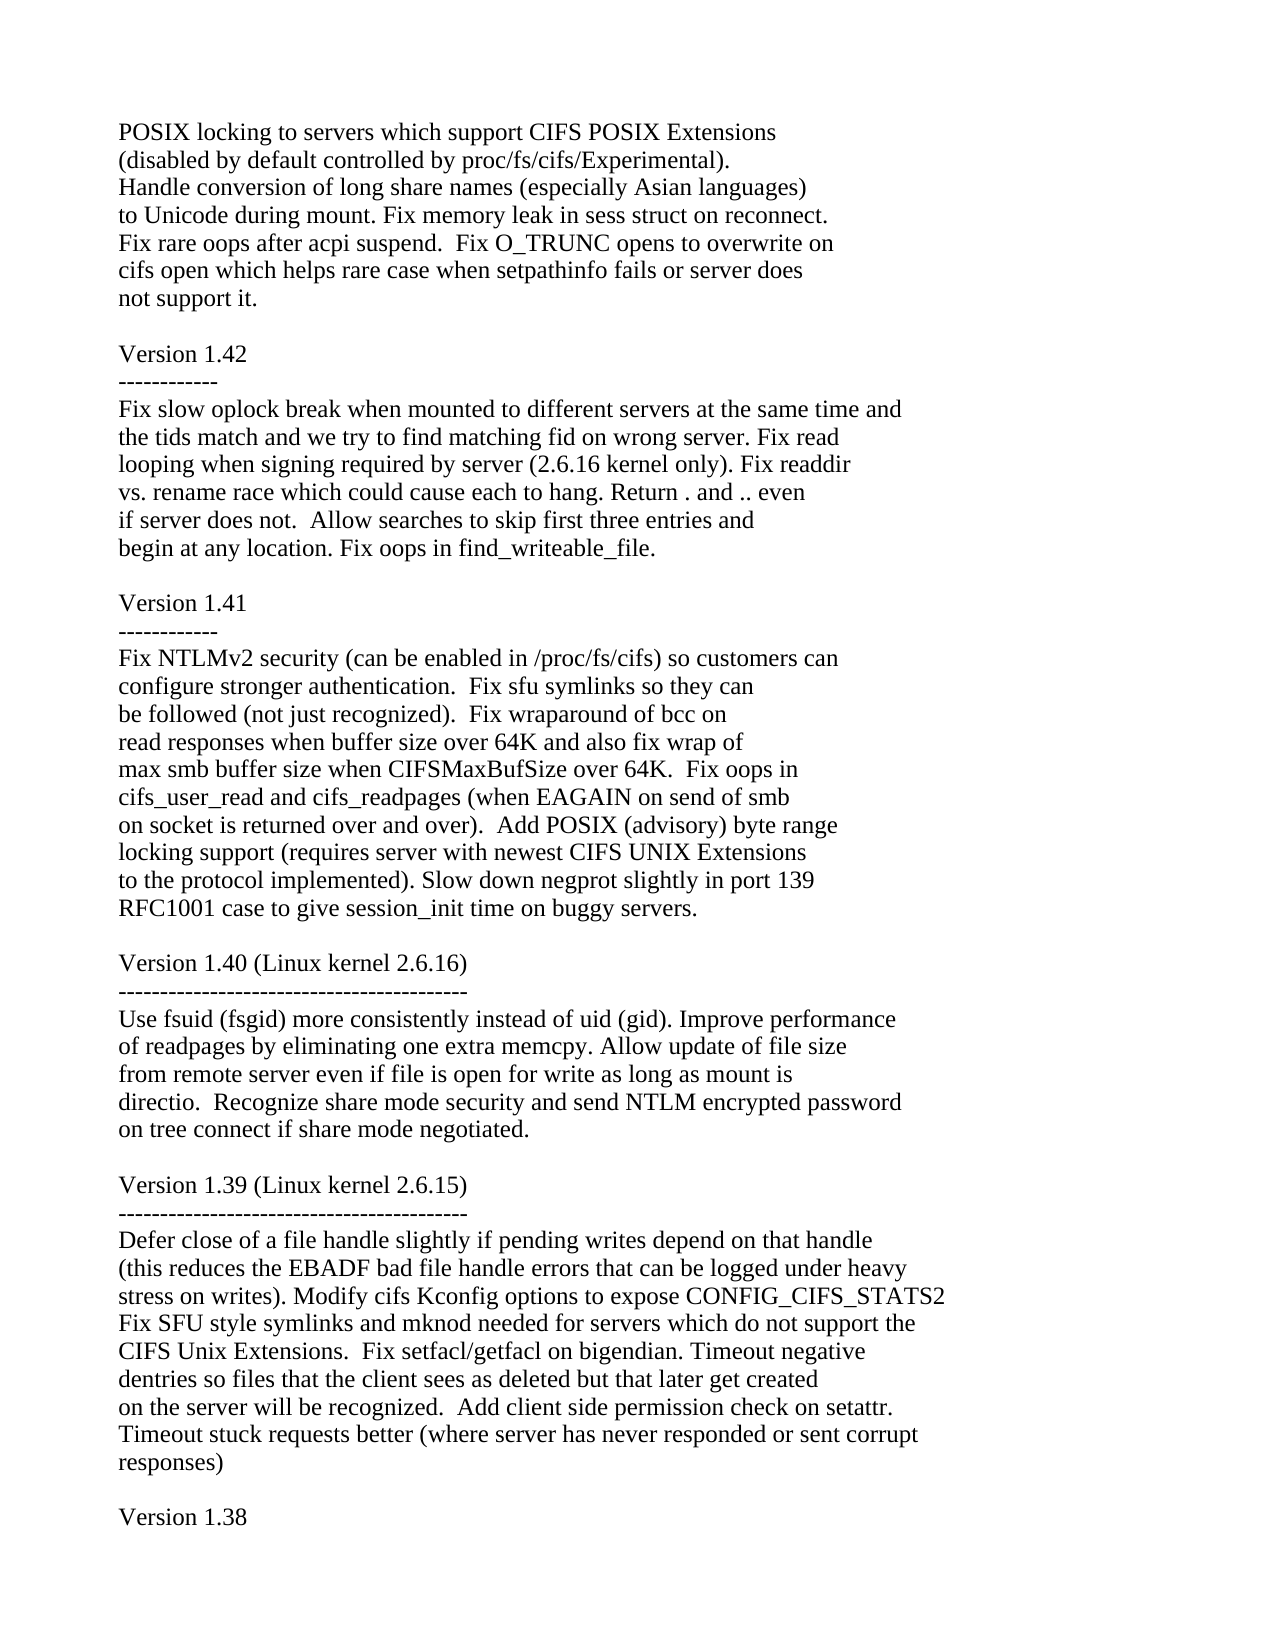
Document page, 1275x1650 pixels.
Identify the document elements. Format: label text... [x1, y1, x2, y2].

text Fix SFU style symlinks and mknod needed for servers which do not support the [118, 1309, 1157, 1337]
text vs. rename race which could cause each to hang. Return . and .. even [118, 478, 1157, 506]
text Version 1.41 [118, 589, 1157, 617]
text cifs open which helps rare case when setpathinfo fails or server does [118, 257, 1157, 284]
text dentries so files that the client sees as deleted but that later get created [118, 1365, 1157, 1393]
text (this reduces the EBADF bad file handle errors that can be logged under heavy [118, 1254, 1157, 1282]
text POSIX locking to servers which support CIFS POSIX Extensions [118, 118, 1157, 146]
text Version 1.42 [118, 340, 1157, 367]
text (disabled by default controlled by proc/fs/cifs/Experimental). [118, 146, 1157, 173]
text from remote server even if file is open for write as long as mount is [118, 1060, 1157, 1088]
text stress on writes). Modify cifs Kconfig options to expose CONFIG_CIFS_STATS2 [118, 1282, 1157, 1309]
text to Unicode during mount. Fix memory leak in sess struct on reconnect. [118, 201, 1157, 229]
text Timeout stuck requests better (where server has never responded or sent corrupt [118, 1420, 1157, 1448]
text Version 1.40 (Linux kernel 2.6.16) [118, 949, 1157, 977]
text be followed (not just recognized). Fix wraparound of bcc on [118, 700, 1157, 728]
text to the protocol implemented). Slow down negprot slightly in port 139 [118, 866, 1157, 894]
text ------------ [118, 367, 1157, 395]
text Fix rare oops after acpi suspend. Fix O_TRUNC opens to overwrite on [118, 229, 1157, 257]
text on tree connect if share mode negotiated. [118, 1116, 1157, 1143]
text max smb buffer size when CIFSMaxBufSize over 64K. Fix oops in [118, 755, 1157, 783]
text locking support (requires server with newest CIFS UNIX Extensions [118, 838, 1157, 866]
text cifs_user_read and cifs_readpages (when EAGAIN on send of smb [118, 783, 1157, 811]
text not support it. [118, 284, 1157, 312]
text on socket is returned over and over). Add POSIX (advisory) byte range [118, 811, 1157, 838]
text begin at any location. Fix oops in find_writeable_file. [118, 534, 1157, 561]
text Fix NTLMv2 security (can be enabled in /proc/fs/cifs) so customers can [118, 644, 1157, 672]
text read responses when buffer size over 64K and also fix wrap of [118, 728, 1157, 755]
text ------------------------------------------ [118, 1199, 1157, 1226]
text Fix slow oplock break when mounted to different servers at the same time and [118, 395, 1157, 423]
text Handle conversion of long share names (especially Asian languages) [118, 173, 1157, 201]
text of readpages by eliminating one extra memcpy. Allow update of file size [118, 1032, 1157, 1060]
text Version 1.38 [118, 1503, 1157, 1531]
text directio. Recognize share mode security and send NTLM encrypted password [118, 1088, 1157, 1116]
text CIFS Unix Extensions. Fix setfacl/getfacl on bigendian. Timeout negative [118, 1337, 1157, 1365]
text configure stronger authentication. Fix sfu symlinks so they can [118, 672, 1157, 700]
text ------------------------------------------ [118, 977, 1157, 1005]
text Use fsuid (fsgid) more consistently instead of uid (gid). Improve performance [118, 1005, 1157, 1032]
text Defer close of a file handle slightly if pending writes depend on that handle [118, 1226, 1157, 1254]
text ------------ [118, 617, 1157, 644]
text responses) [118, 1448, 1157, 1476]
text looping when signing required by server (2.6.16 kernel only). Fix readdir [118, 451, 1157, 478]
text Version 1.39 (Linux kernel 2.6.15) [118, 1171, 1157, 1199]
text RFC1001 case to give session_init time on buggy servers. [118, 894, 1157, 922]
text on the server will be recognized. Add client side permission check on setattr. [118, 1393, 1157, 1420]
text if server does not. Allow searches to skip first three entries and [118, 506, 1157, 534]
text the tids match and we try to find matching fid on wrong server. Fix read [118, 423, 1157, 451]
